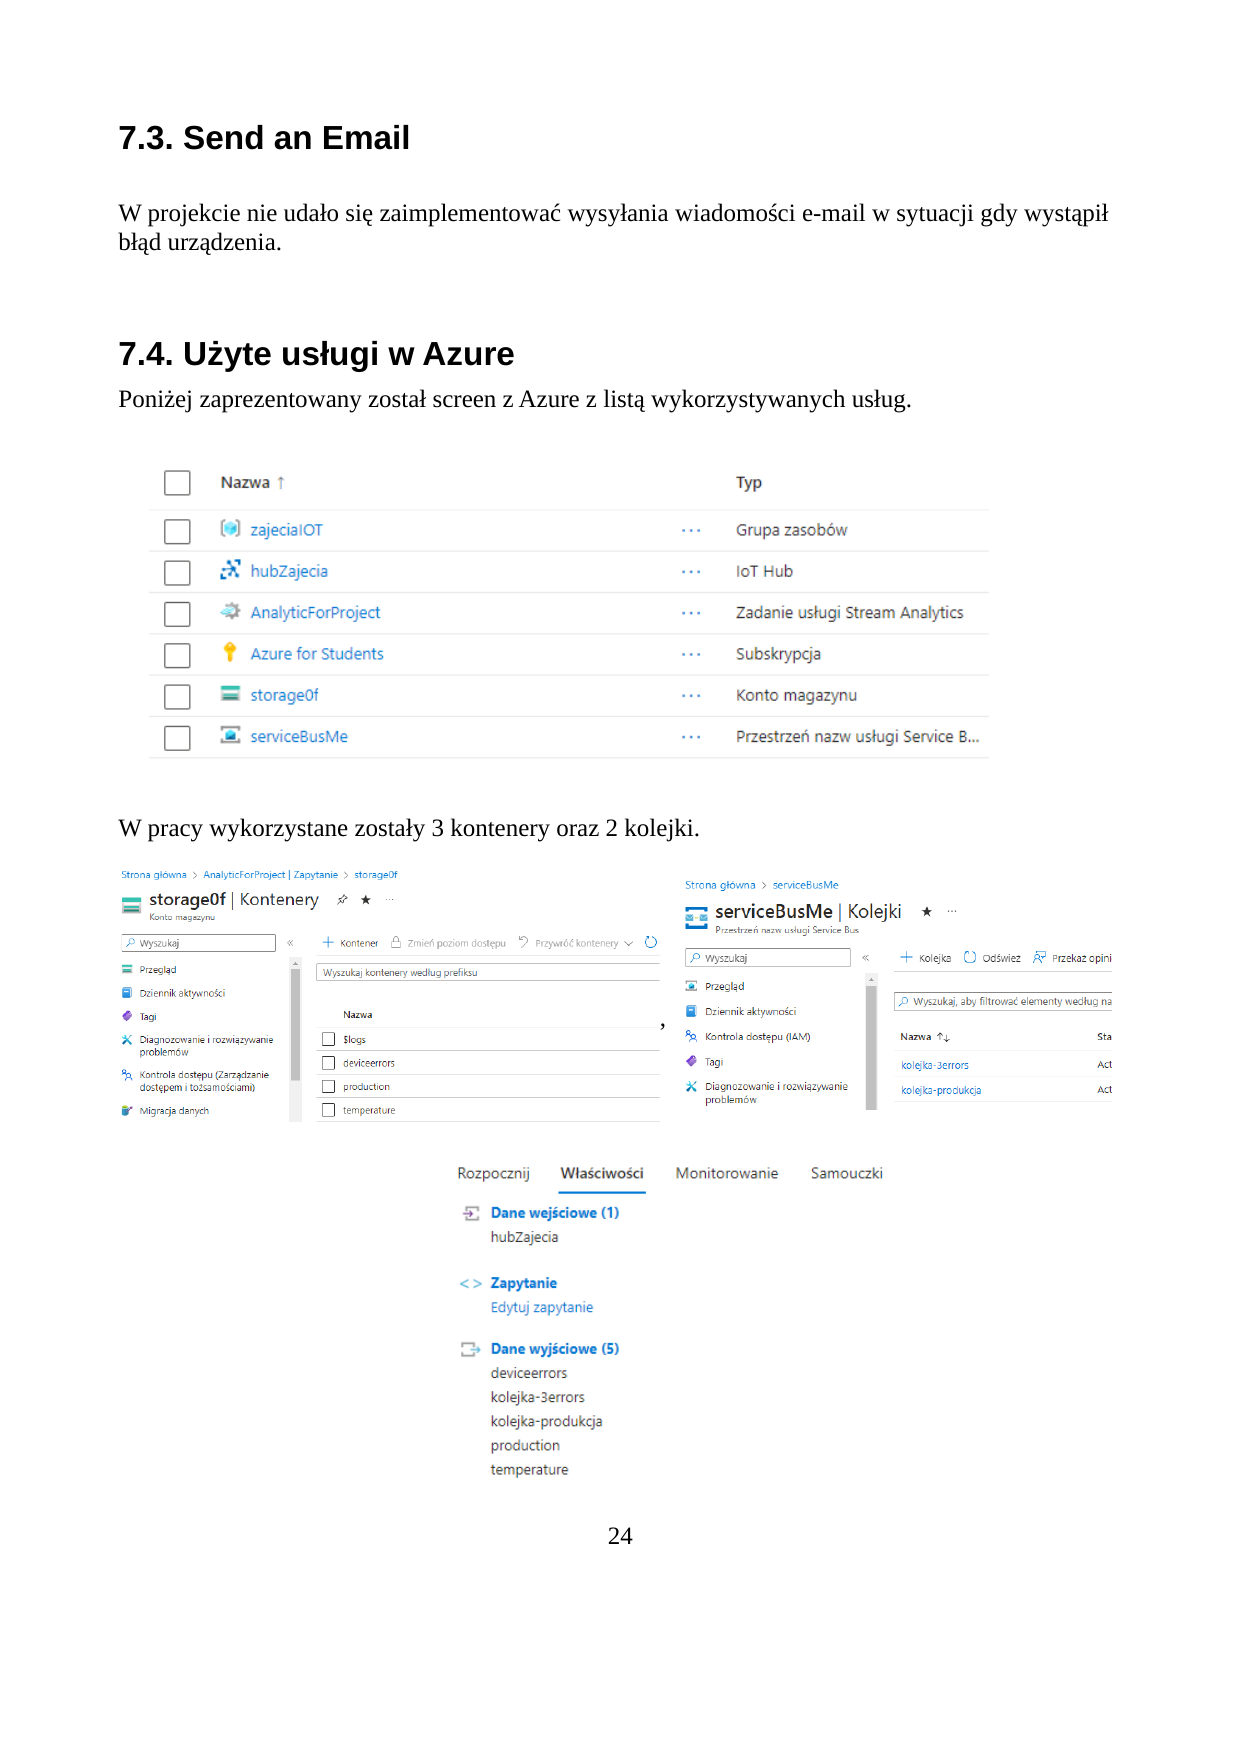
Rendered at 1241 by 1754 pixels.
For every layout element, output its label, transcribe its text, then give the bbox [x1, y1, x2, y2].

picture [447, 1151, 928, 1502]
picture [148, 438, 989, 766]
text W pracy wykorzystane zostały 3 kontenery oraz 2 kolejki. [118, 813, 1122, 842]
picture [121, 866, 660, 1122]
text Poniżej zaprezentowany został screen z Azure z listą wykorzystywanych usług. [118, 384, 1122, 413]
text [1112, 1003, 1122, 1032]
text , [660, 1003, 678, 1032]
text W projekcie nie udało się zaimplementować wysyłania wiadomości e-mail w sytuacji gdy wystąpił błąd urządzenia. [118, 198, 1122, 255]
subtitle 7.4. Użyte usługi w Azure [118, 334, 1122, 372]
subtitle 7.3. Send an Email [118, 118, 1122, 157]
picture [678, 874, 1112, 1110]
